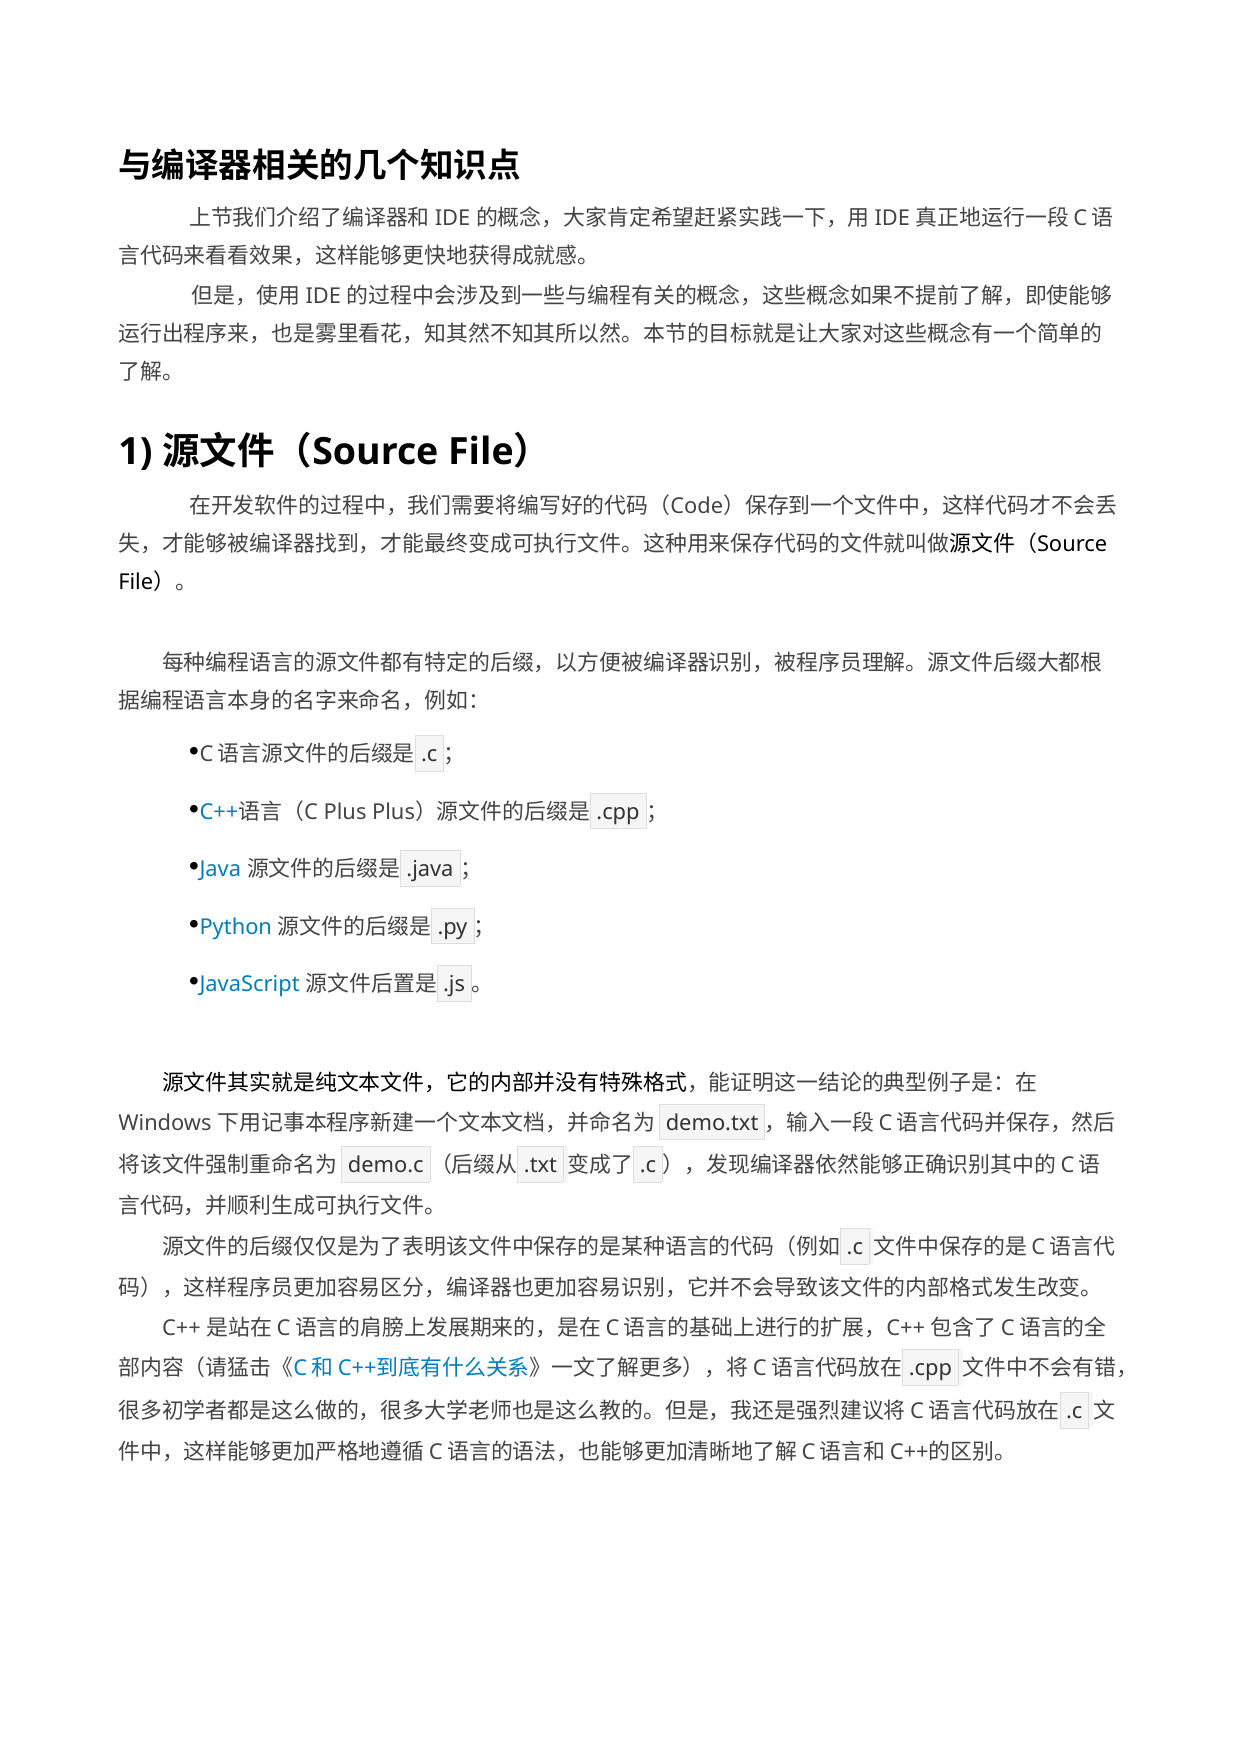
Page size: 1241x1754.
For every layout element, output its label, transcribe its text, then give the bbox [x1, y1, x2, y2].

list C++语言（C Plus Plus）源文件的后缀是.cpp； [591, 794, 646, 828]
list JavaScript 源文件后置是.js。 [472, 965, 1122, 1001]
list Python 源文件的后缀是.py； [118, 908, 431, 943]
text 在开发软件的过程中，我们需要将编写好的代码（Code）保存到一个文件中，这样代码才不会丢失，才能够被编译器找到，才能最终变成可执行文件。这种用来保存代码的文件就叫做源文件（Source File）。 每种编程语言的源文件都有特定的后缀，以方便被编译器识别，被程序员理解。源文件后缀大都根据编程语言本身的名字来命名，例如： [118, 488, 1122, 714]
subtitle 与编译器相关的几个知识点 [118, 139, 1122, 187]
text 上节我们介绍了编译器和 IDE 的概念，大家肯定希望赶紧实践一下，用 IDE 真正地运行一段C语言代码来看看效果，这样能够更快地获得成就感。 但是，使用 IDE 的过程中会涉及到一些与编程有关的概念，这些概念如果不提前了解，即使能够运行出程序来，也是雾里看花，知其然不知其所以然。本节的目标就是让大家对这些概念有一个简单的了解。 [118, 200, 1122, 386]
list Python 源文件的后缀是.py； [432, 909, 474, 943]
list C语言源文件的后缀是.c； [416, 736, 443, 771]
list JavaScript 源文件后置是.js。 [118, 965, 437, 1001]
list Java 源文件的后缀是.java； [461, 850, 1122, 886]
list Java 源文件的后缀是.java； [401, 851, 460, 886]
text 源文件其实就是纯文本文件，它的内部并没有特殊格式，能证明这一结论的典型例子是：在 Windows 下用记事本程序新建一个文本文档，并命名为demo.txt，输入一段C语言代码并保存，然后将该文件强制重命名为demo.c（后缀从.txt变成了.c），发现编译器依然能够正确识别其中的C语言代码，并顺利生成可执行文件。 源文件的后缀仅仅是为了表明该文件中保存的是某种语言的代码（例如.c文件中保存的是C语言代码），这样程序员更加容易区分，编译器也更加容易识别，它并不会导致该文件的内部格式发生改变。 C++ 是站在C语言的肩膀上发展期来的，是在C语言的基础上进行的扩展，C++ 包含了C语言的全部内容（请猛击《C和C++到底有什么关系》一文了解更多），将C语言代码放在.cpp文件中不会有错，很多初学者都是这么做的，很多大学老师也是这么教的。但是，我还是强烈建议将C语言代码放在.c文件中，这样能够更加严格地遵循C语言的语法，也能够更加清晰地了解C语言和C++的区别。 [118, 1023, 1122, 1466]
list C语言源文件的后缀是.c； [118, 735, 415, 771]
list JavaScript 源文件后置是.js。 [438, 966, 471, 1001]
list Java 源文件的后缀是.java； [118, 850, 400, 886]
subtitle 1) 源文件（Source File） [118, 421, 1122, 476]
list C++语言（C Plus Plus）源文件的后缀是.cpp； [118, 793, 590, 828]
list Python 源文件的后缀是.py； [475, 908, 1122, 943]
list C++语言（C Plus Plus）源文件的后缀是.cpp； [647, 793, 1122, 828]
list C语言源文件的后缀是.c； [444, 735, 1122, 771]
